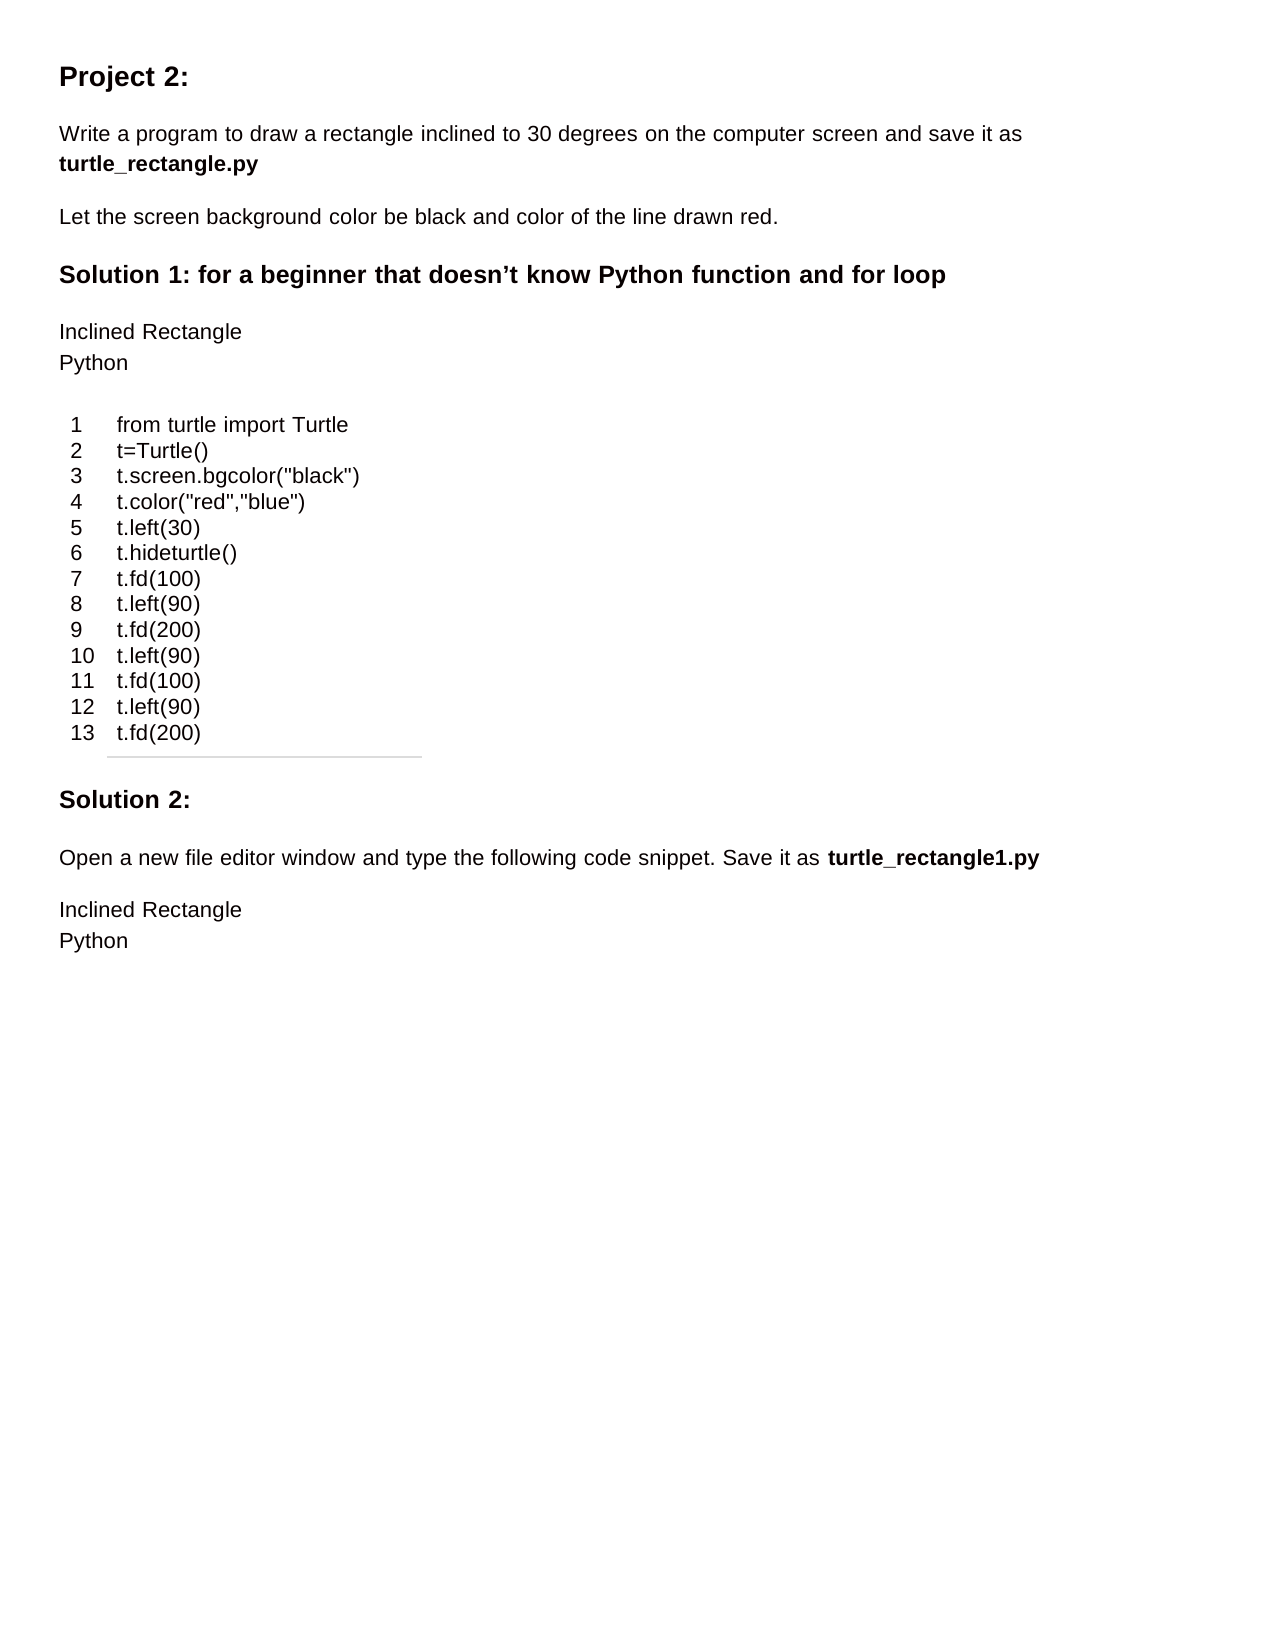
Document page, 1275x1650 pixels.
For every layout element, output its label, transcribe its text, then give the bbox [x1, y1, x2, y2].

text 7 t.fd(100) [70, 566, 1229, 591]
text 6 t.hideturtle() [70, 540, 1229, 565]
text 10 t.left(90) [70, 643, 1229, 668]
text 5 t.left(30) [70, 514, 1229, 540]
text Write a program to draw a rectangle inclined to 30 degrees on the computer screen and save it as [59, 121, 1229, 146]
text 1 from turtle import Turtle [70, 412, 1229, 437]
text 9 t.fd(200) [70, 617, 1229, 642]
text Inclined Rectangle [59, 319, 1229, 344]
text 11 t.fd(100) [70, 668, 1229, 693]
text Open a new file editor window and type the following code snippet. Save it as turtle_rectangle1.py [59, 844, 1229, 869]
text turtle_rectangle.py [59, 151, 1229, 176]
text 3 t.screen.bgcolor("black") [70, 463, 1229, 488]
text 2 t=Turtle() [70, 438, 1229, 463]
text Solution 2: [59, 785, 1229, 814]
text 13 t.fd(200) [70, 719, 1229, 744]
text Inclined Rectangle [59, 897, 1229, 922]
text Python [59, 928, 1229, 953]
text Solution 1: for a beginner that doesn’t know Python function and for loop [59, 260, 1229, 289]
text Python [59, 349, 1229, 374]
text 8 t.left(90) [70, 591, 1229, 617]
text 4 t.color("red","blue") [70, 489, 1229, 514]
text Let the screen background color be black and color of the line drawn red. [59, 204, 1229, 229]
text Project 2: [59, 60, 1229, 93]
text 12 t.left(90) [70, 694, 1229, 719]
